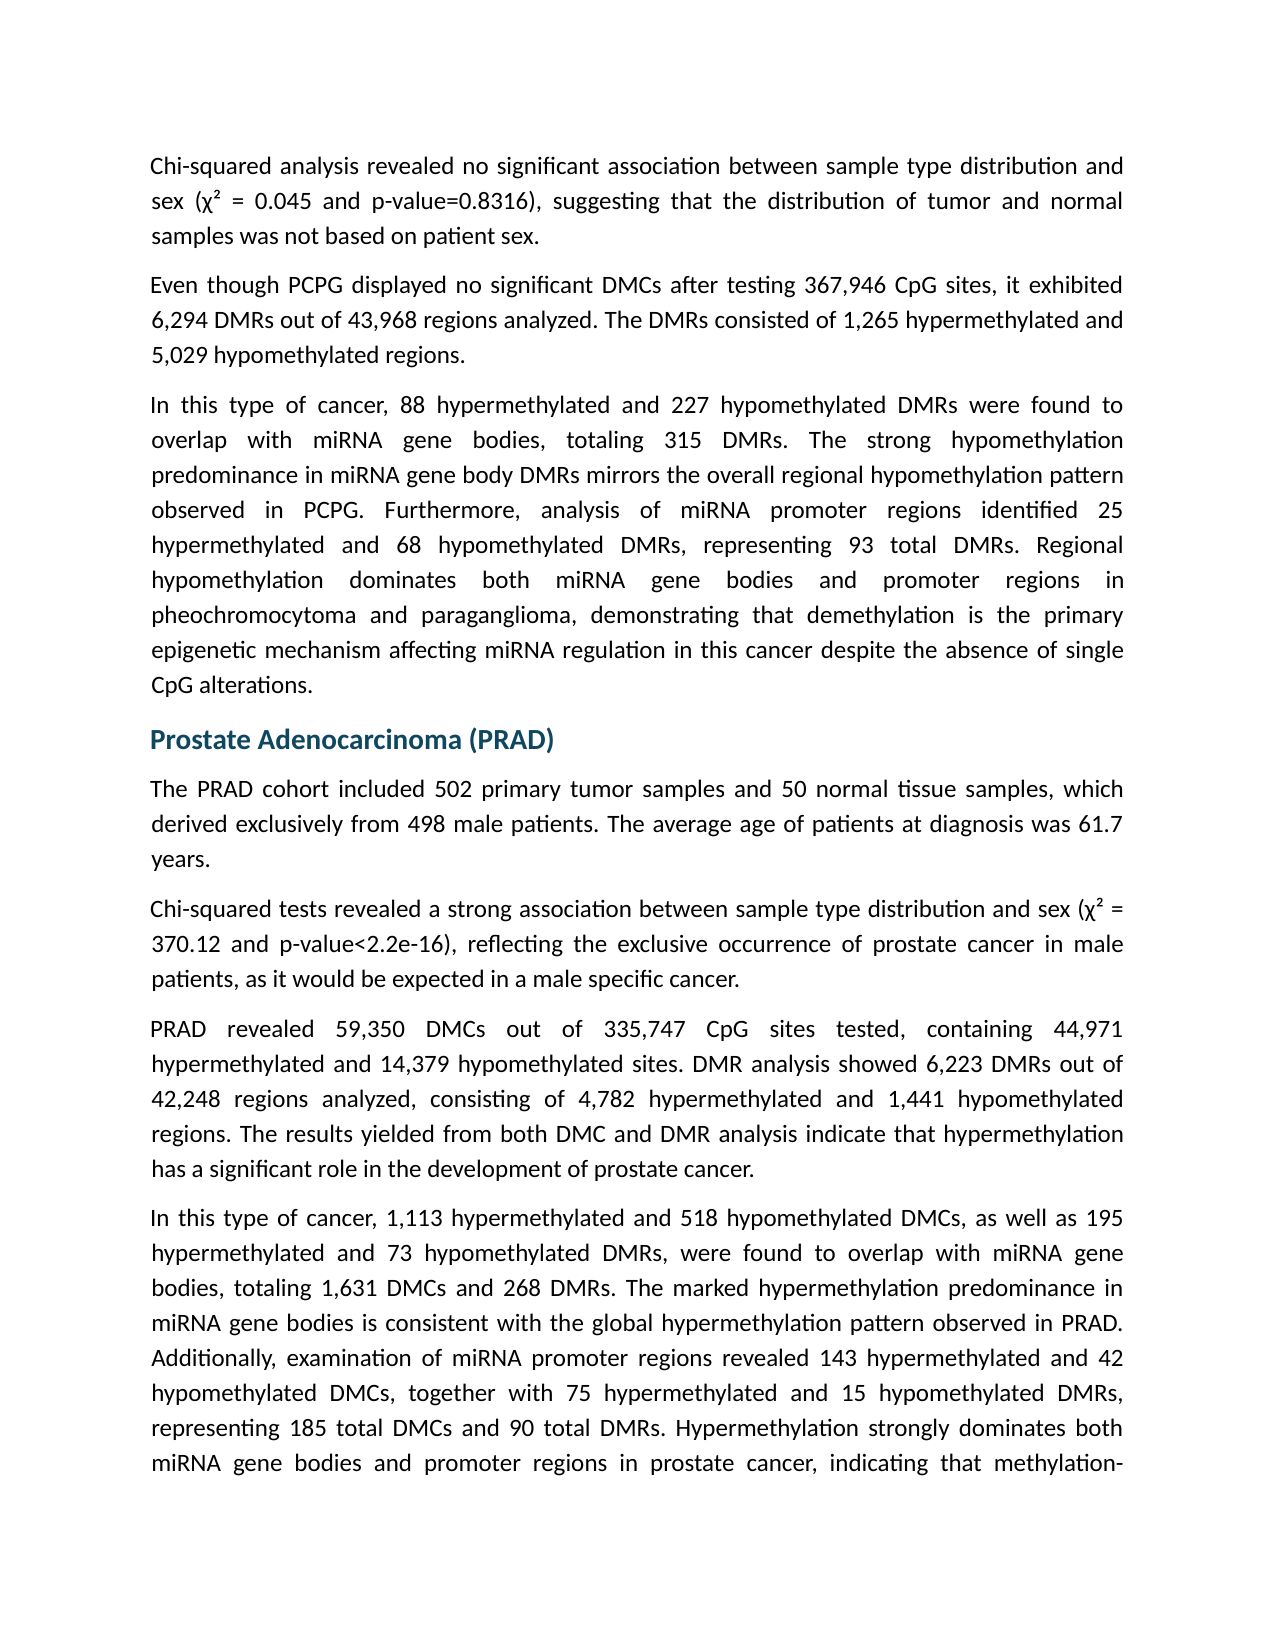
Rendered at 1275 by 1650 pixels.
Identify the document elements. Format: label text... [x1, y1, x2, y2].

text Chi-squared tests revealed a strong association between sample type distribution and sex (χ² = 370.12 and p-value<2.2e-16), reflecting the exclusive occurrence of prostate cancer in male patients, as it would be expected in a male specific cancer. [150, 893, 1125, 994]
subtitle Prostate Adenocarcinoma (PRAD) [150, 721, 1125, 756]
text In this type of cancer, 1,113 hypermethylated and 518 hypomethylated DMCs, as well as 195 hypermethylated and 73 hypomethylated DMRs, were found to overlap with miRNA gene bodies, totaling 1,631 DMCs and 268 DMRs. The marked hypermethylation predominance in miRNA gene bodies is consistent with the global hypermethylation pattern observed in PRAD. Additionally, examination of miRNA promoter regions revealed 143 hypermethylated and 42 hypomethylated DMCs, together with 75 hypermethylated and 15 hypomethylated DMRs, representing 185 total DMCs and 90 total DMRs. Hypermethylation strongly dominates both miRNA gene bodies and promoter regions in prostate cancer, indicating that methylation- [150, 1202, 1125, 1478]
text In this type of cancer, 88 hypermethylated and 227 hypomethylated DMRs were found to overlap with miRNA gene bodies, totaling 315 DMRs. The strong hypomethylation predominance in miRNA gene body DMRs mirrors the overall regional hypomethylation pattern observed in PCPG. Furthermore, analysis of miRNA promoter regions identified 25 hypermethylated and 68 hypomethylated DMRs, representing 93 total DMRs. Regional hypomethylation dominates both miRNA gene bodies and promoter regions in pheochromocytoma and paraganglioma, demonstrating that demethylation is the primary epigenetic mechanism affecting miRNA regulation in this cancer despite the absence of single CpG alterations. [150, 389, 1125, 700]
text Even though PCPG displayed no significant DMCs after testing 367,946 CpG sites, it exhibited 6,294 DMRs out of 43,968 regions analyzed. The DMRs consisted of 1,265 hypermethylated and 5,029 hypomethylated regions. [150, 269, 1125, 370]
text The PRAD cohort included 502 primary tumor samples and 50 normal tissue samples, which derived exclusively from 498 male patients. The average age of patients at diagnosis was 61.7 years. [150, 774, 1125, 874]
text Chi-squared analysis revealed no significant association between sample type distribution and sex (χ² = 0.045 and p-value=0.8316), suggesting that the distribution of tumor and normal samples was not based on patient sex. [150, 150, 1125, 251]
text PRAD revealed 59,350 DMCs out of 335,747 CpG sites tested, containing 44,971 hypermethylated and 14,379 hypomethylated sites. DMR analysis showed 6,223 DMRs out of 42,248 regions analyzed, consisting of 4,782 hypermethylated and 1,441 hypomethylated regions. The results yielded from both DMC and DMR analysis indicate that hypermethylation has a significant role in the development of prostate cancer. [150, 1013, 1125, 1183]
